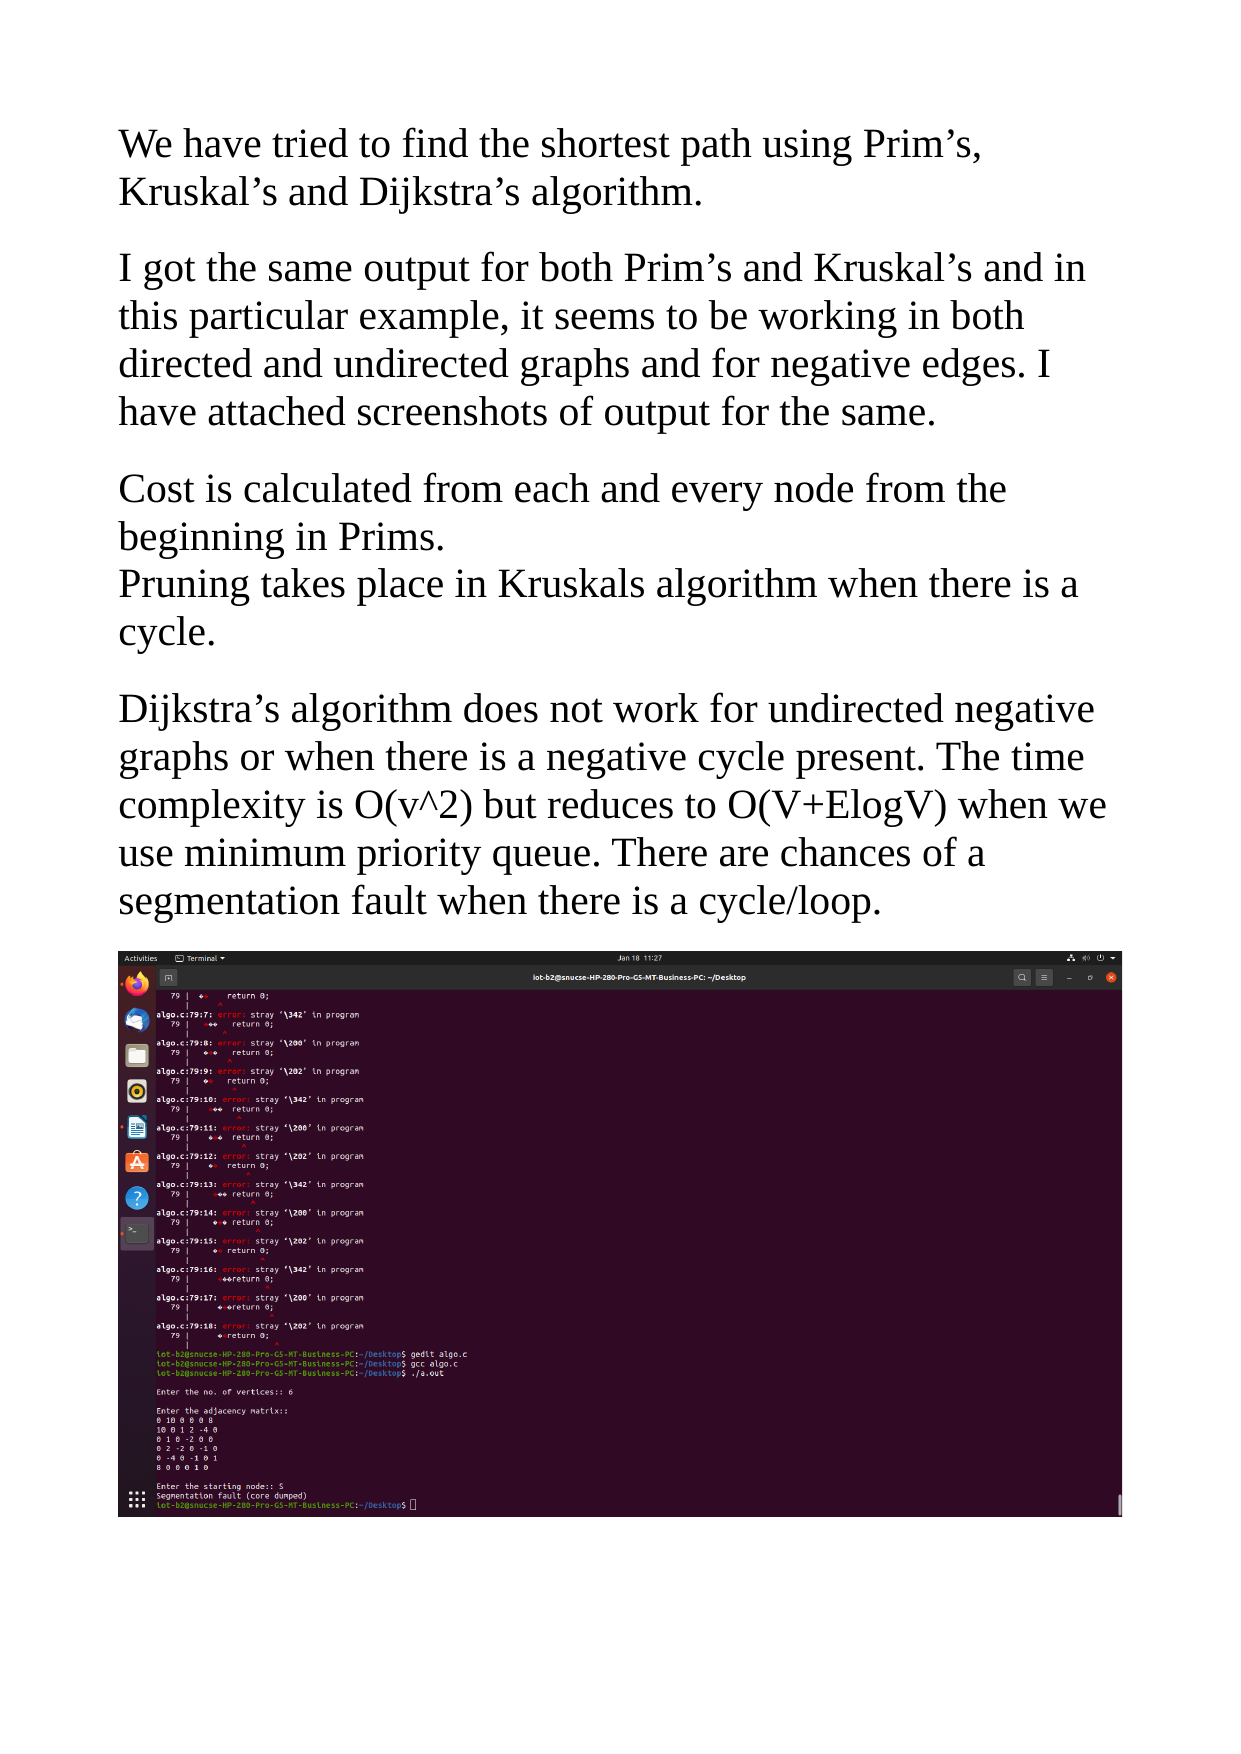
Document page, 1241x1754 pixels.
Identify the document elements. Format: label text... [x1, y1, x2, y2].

text Pruning takes place in Kruskals algorithm when there is a cycle. [118, 559, 1122, 655]
text Dijkstra’s algorithm does not work for undirected negative graphs or when there is a negative cycle present. The time complexity is O(v^2) but reduces to O(V+ElogV) when we use minimum priority queue. There are chances of a segmentation fault when there is a cycle/loop. [118, 683, 1122, 923]
picture [118, 951, 1123, 1517]
text Cost is calculated from each and every node from the beginning in Prims. [118, 463, 1122, 559]
text We have tried to find the shortest path using Prim’s, Kruskal’s and Dijkstra’s algorithm. [118, 118, 1122, 214]
text I got the same output for both Prim’s and Kruskal’s and in this particular example, it seems to be working in both directed and undirected graphs and for negative edges. I have attached screenshots of output for the same. [118, 243, 1122, 434]
